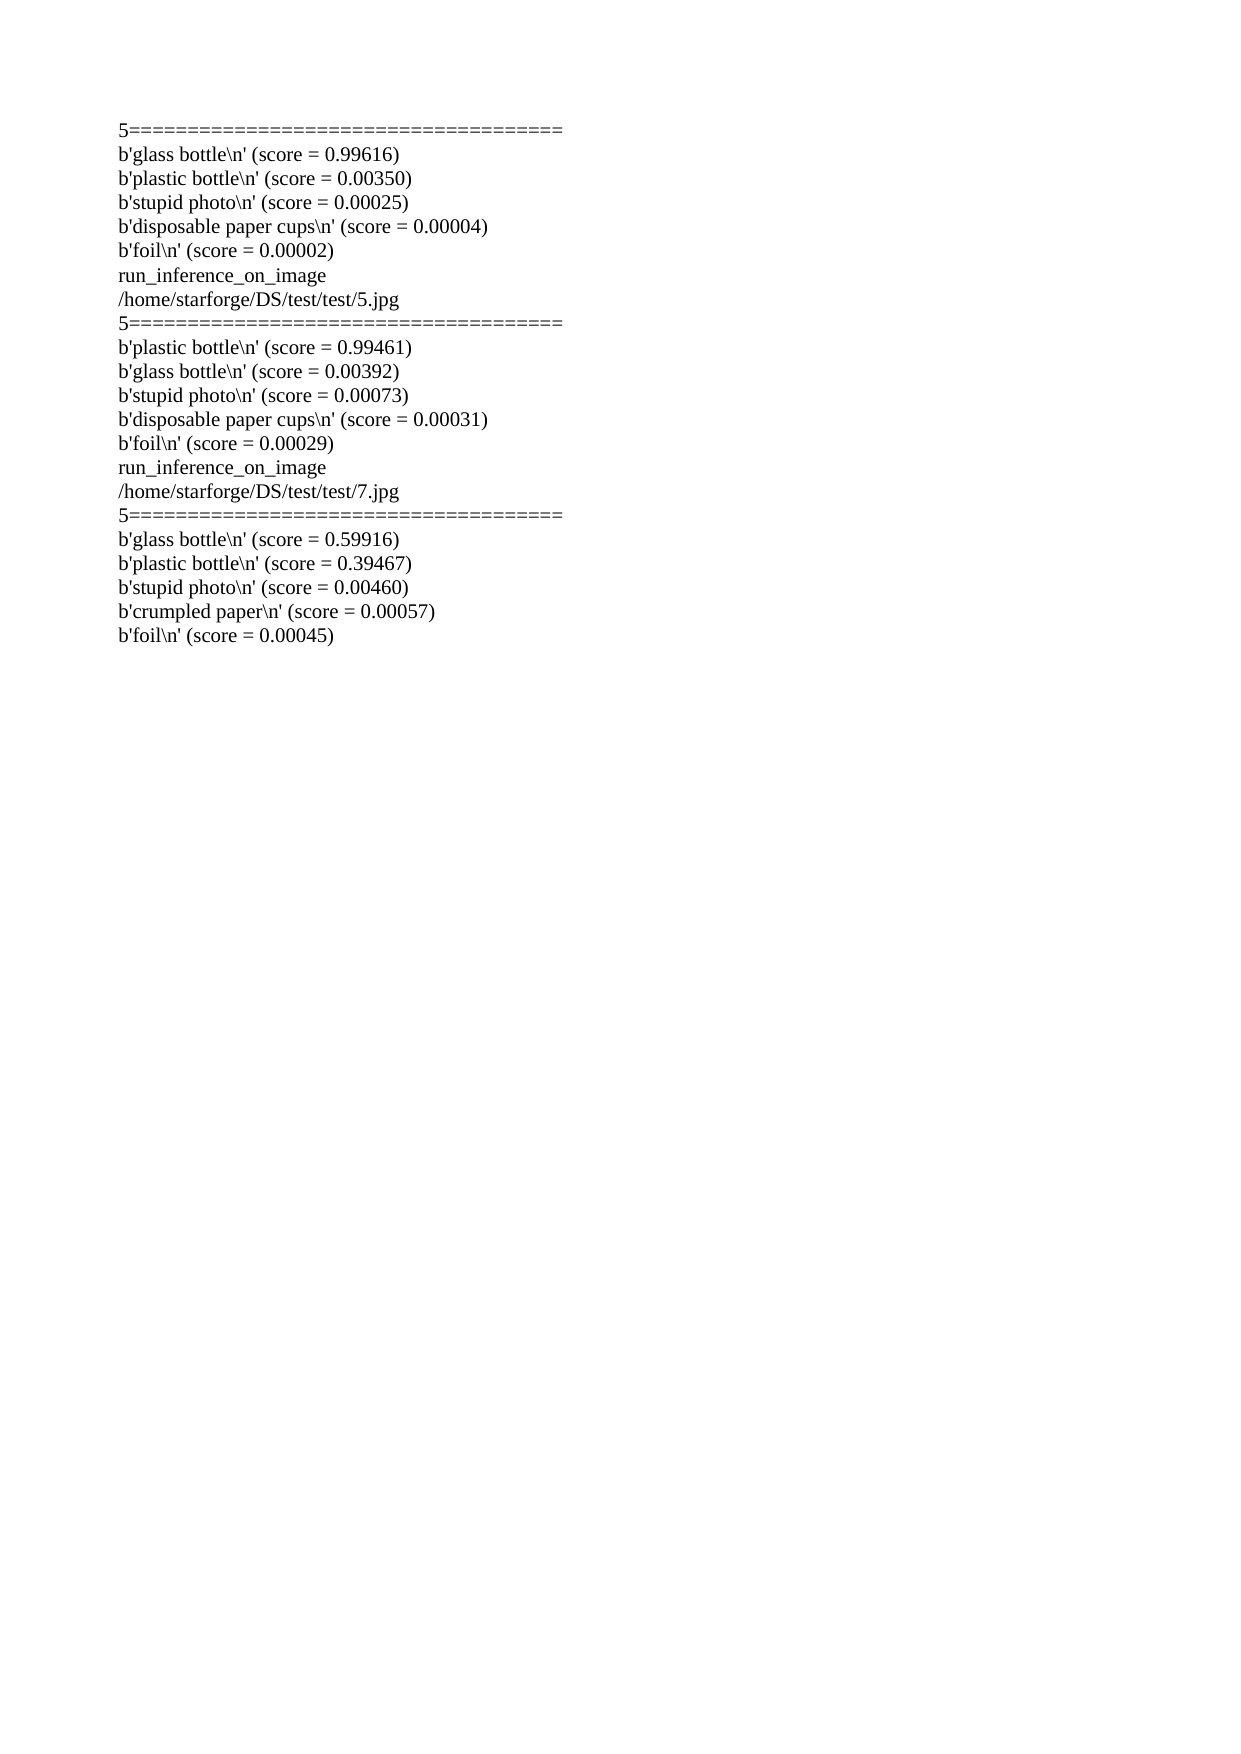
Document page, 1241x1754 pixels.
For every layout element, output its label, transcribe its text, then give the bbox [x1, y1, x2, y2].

text b'glass bottle\n' (score = 0.00392) [118, 359, 1122, 383]
text /home/starforge/DS/test/test/5.jpg [118, 287, 1122, 311]
text b'foil\n' (score = 0.00029) [118, 431, 1122, 455]
text run_inference_on_image [118, 262, 1122, 287]
text 5===================================== [118, 503, 1122, 527]
text b'disposable paper cups\n' (score = 0.00031) [118, 407, 1122, 431]
text b'foil\n' (score = 0.00045) [118, 623, 1122, 647]
text 5===================================== [118, 311, 1122, 335]
text 5===================================== [118, 118, 1122, 142]
text b'glass bottle\n' (score = 0.59916) [118, 527, 1122, 551]
text b'foil\n' (score = 0.00002) [118, 238, 1122, 262]
text b'plastic bottle\n' (score = 0.99461) [118, 335, 1122, 359]
text /home/starforge/DS/test/test/7.jpg [118, 479, 1122, 503]
text b'stupid photo\n' (score = 0.00073) [118, 383, 1122, 407]
text b'plastic bottle\n' (score = 0.39467) [118, 551, 1122, 575]
text b'disposable paper cups\n' (score = 0.00004) [118, 214, 1122, 238]
text b'crumpled paper\n' (score = 0.00057) [118, 599, 1122, 623]
text b'glass bottle\n' (score = 0.99616) [118, 142, 1122, 166]
text b'stupid photo\n' (score = 0.00460) [118, 575, 1122, 599]
text run_inference_on_image [118, 455, 1122, 479]
text b'stupid photo\n' (score = 0.00025) [118, 190, 1122, 214]
text b'plastic bottle\n' (score = 0.00350) [118, 166, 1122, 190]
